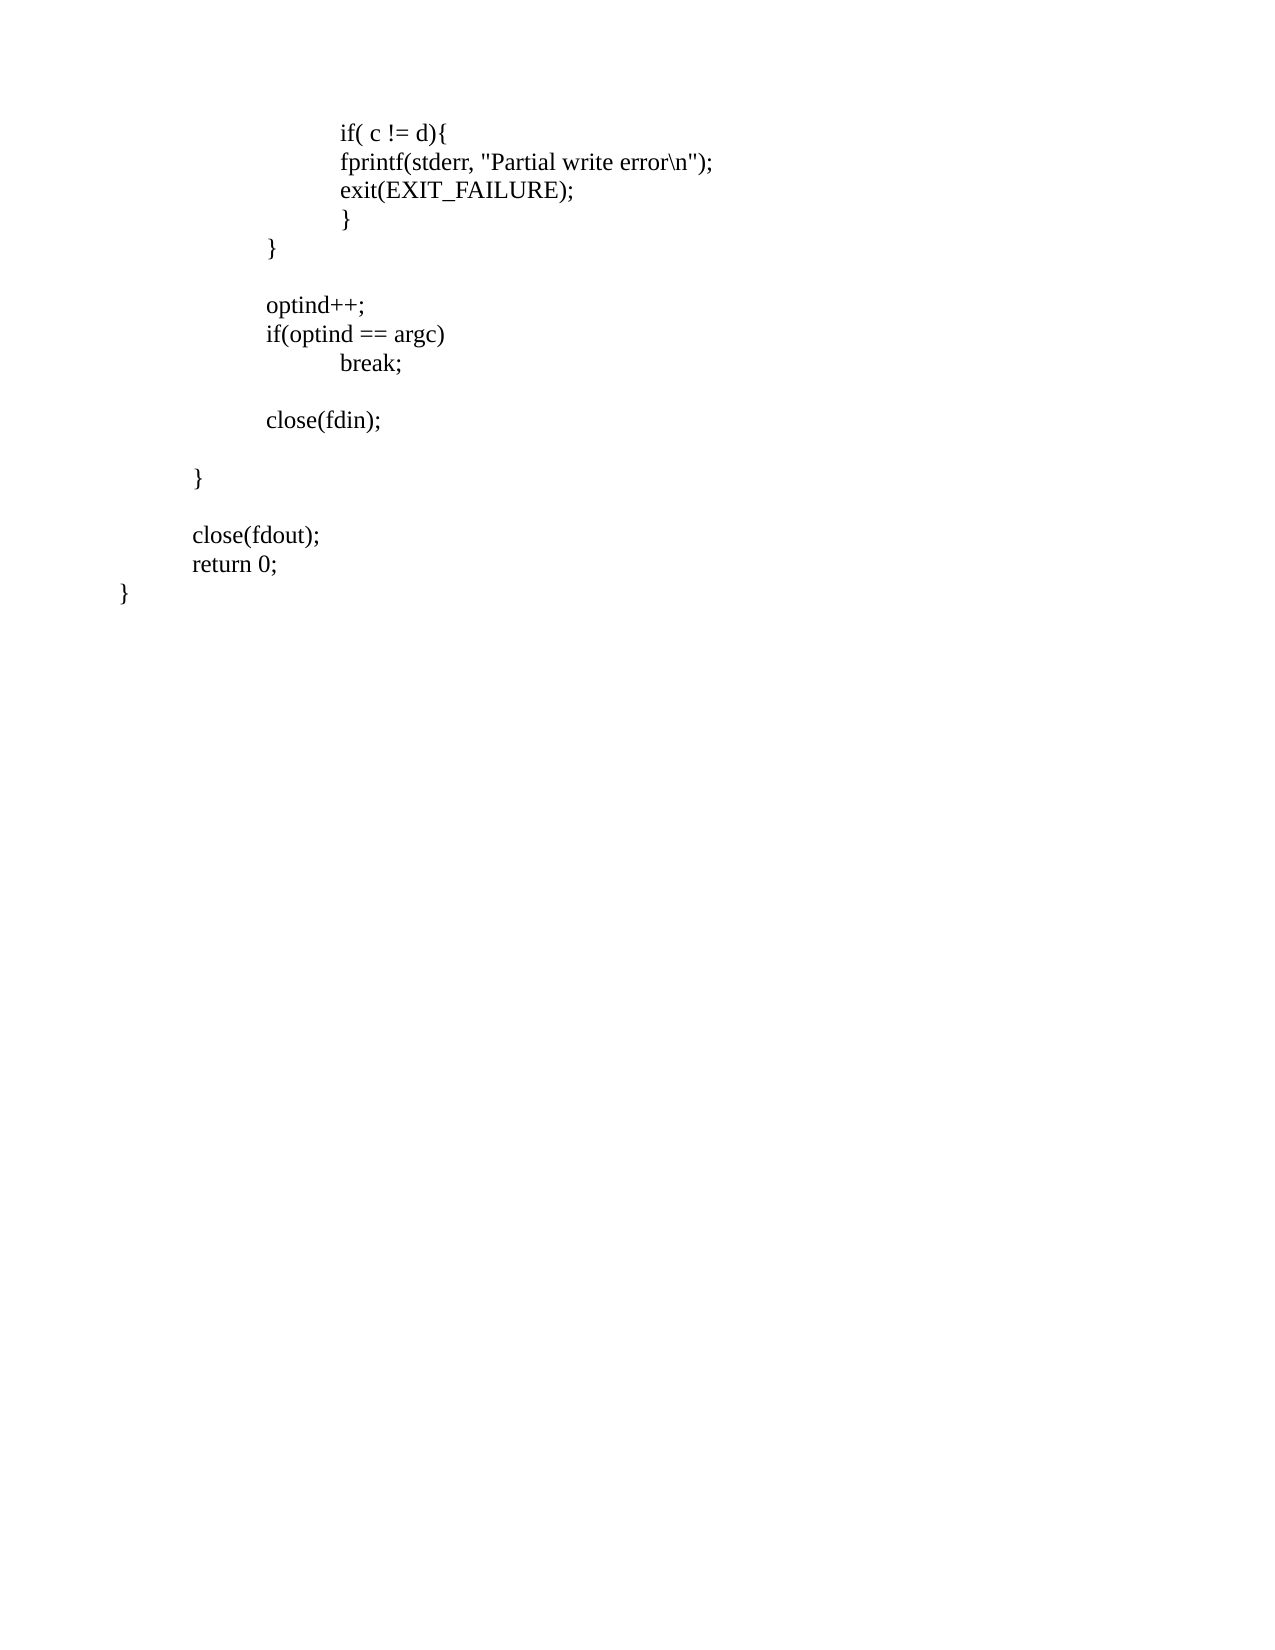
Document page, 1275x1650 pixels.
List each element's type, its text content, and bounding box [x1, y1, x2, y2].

text } [118, 463, 1157, 492]
text } [118, 233, 1157, 262]
text break; [118, 348, 1157, 377]
text if( c != d){ [118, 118, 1157, 147]
text return 0; [118, 549, 1157, 578]
text exit(EXIT_FAILURE); [118, 176, 1157, 204]
text } [118, 204, 1157, 233]
text optind++; [118, 291, 1157, 319]
text close(fdin); [118, 406, 1157, 434]
text } [118, 578, 1157, 607]
text fprintf(stderr, "Partial write error\n"); [118, 147, 1157, 176]
text if(optind == argc) [118, 319, 1157, 348]
text close(fdout); [118, 521, 1157, 549]
